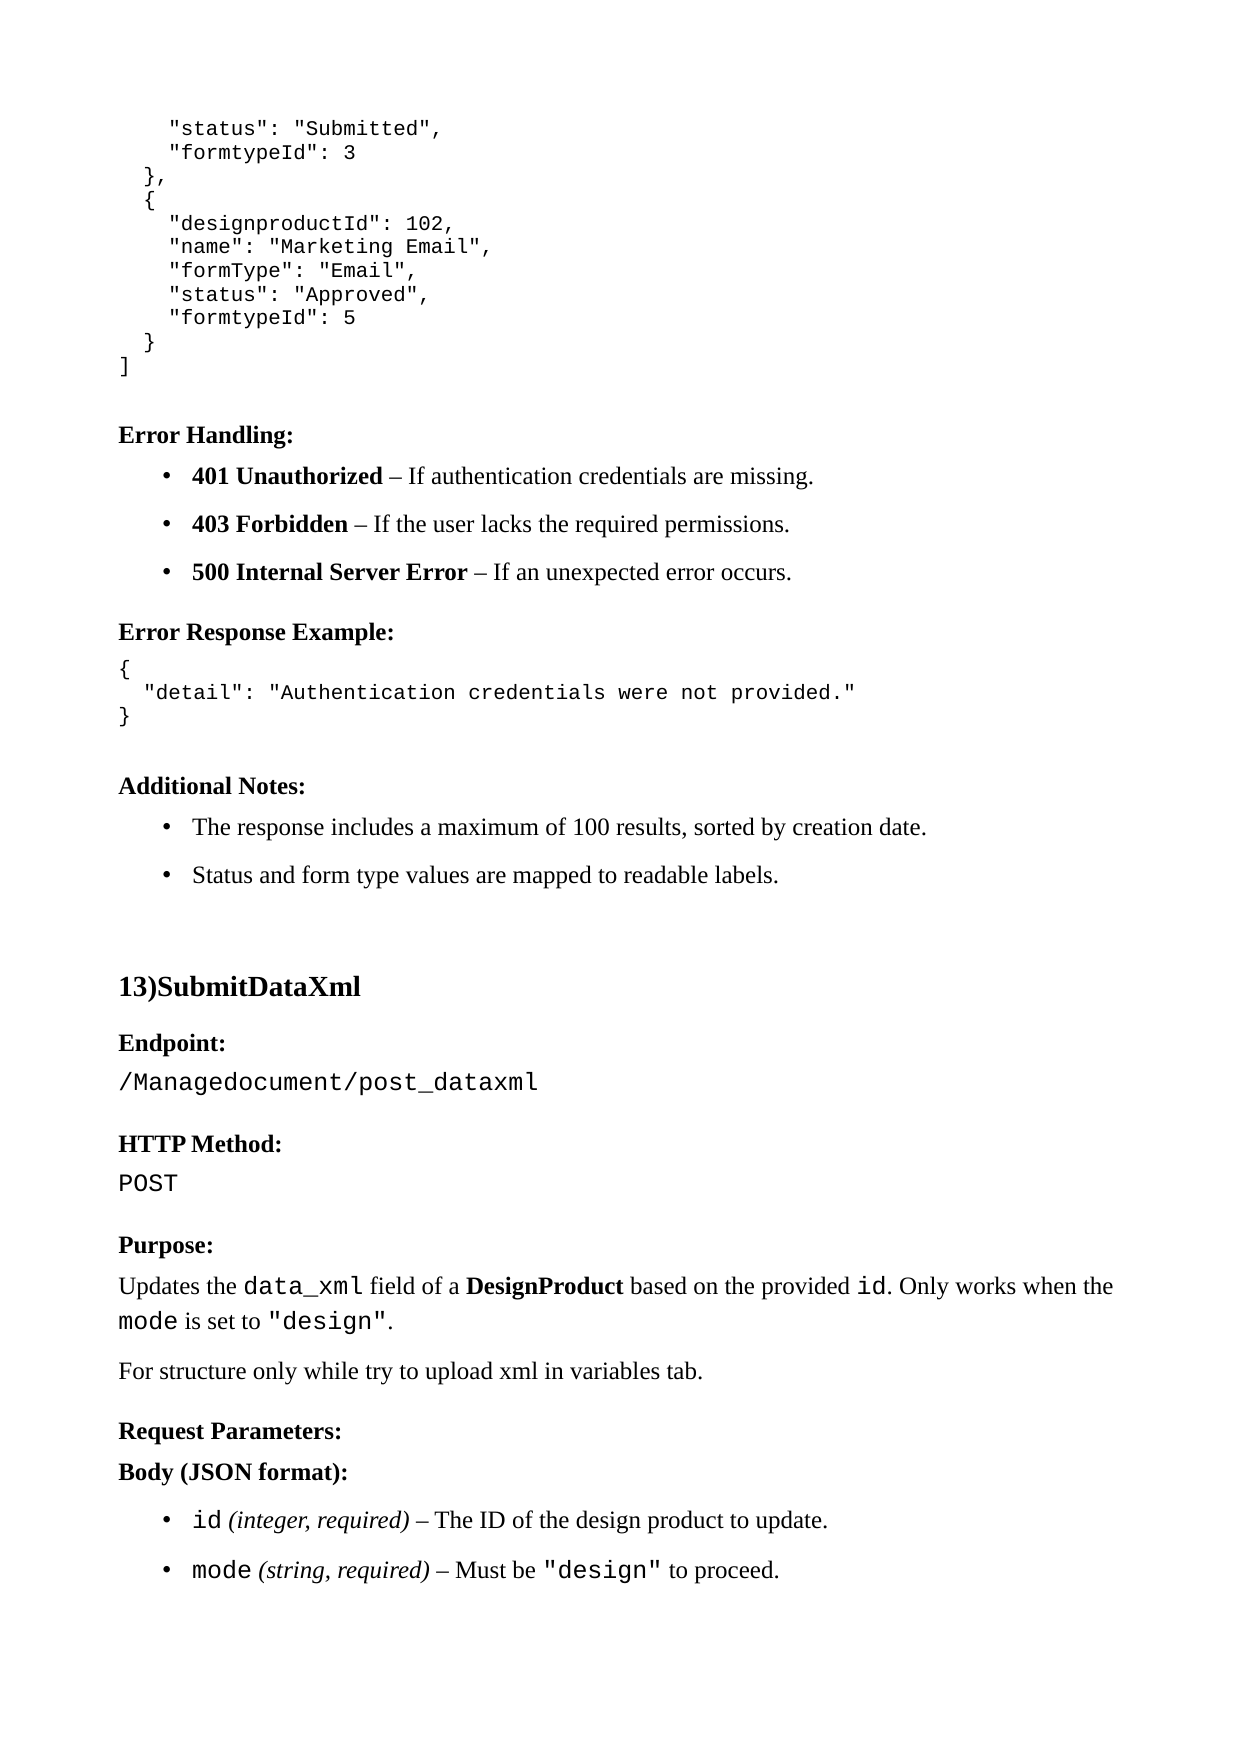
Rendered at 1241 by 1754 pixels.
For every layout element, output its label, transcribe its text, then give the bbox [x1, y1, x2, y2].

text } [118, 331, 1122, 354]
text ] [118, 354, 1122, 378]
text POST [118, 1170, 1122, 1198]
list 403 Forbidden – If the user lacks the required permissions. [162, 509, 1122, 538]
subtitle Endpoint: [118, 1028, 1122, 1057]
subtitle Error Response Example: [118, 617, 1122, 646]
list The response includes a maximum of 100 results, sorted by creation date. [162, 812, 1122, 841]
list mode (string, required) – Must be "design" to proceed. [162, 1555, 1122, 1586]
text Body (JSON format): [118, 1457, 1122, 1486]
text "formType": "Email", [118, 260, 1122, 284]
text }, [118, 165, 1122, 189]
text "detail": "Authentication credentials were not provided." [118, 682, 1122, 705]
text } [118, 705, 1122, 729]
text { [118, 189, 1122, 213]
text "formtypeId": 5 [118, 307, 1122, 331]
list 500 Internal Server Error – If an unexpected error occurs. [162, 557, 1122, 585]
subtitle Error Handling: [118, 420, 1122, 449]
list Status and form type values are mapped to readable labels. [162, 860, 1122, 888]
text "name": "Marketing Email", [118, 236, 1122, 260]
text /Managedocument/post_dataxml [118, 1069, 1122, 1098]
list id (integer, required) – The ID of the design product to update. [162, 1505, 1122, 1536]
subtitle Request Parameters: [118, 1416, 1122, 1445]
text "status": "Approved", [118, 284, 1122, 307]
text "designproductId": 102, [118, 213, 1122, 236]
subtitle Purpose: [118, 1230, 1122, 1258]
subtitle HTTP Method: [118, 1129, 1122, 1158]
text "formtypeId": 3 [118, 142, 1122, 165]
text For structure only while try to upload xml in variables tab. [118, 1356, 1122, 1385]
subtitle Additional Notes: [118, 771, 1122, 800]
list 401 Unauthorized – If authentication credentials are missing. [162, 461, 1122, 490]
text Updates the data_xml field of a DesignProduct based on the provided id. Only works when the mode is set to "design". [118, 1271, 1122, 1337]
text { [118, 658, 1122, 682]
subtitle 13)SubmitDataXml [118, 969, 1122, 1003]
text "status": "Submitted", [118, 118, 1122, 142]
